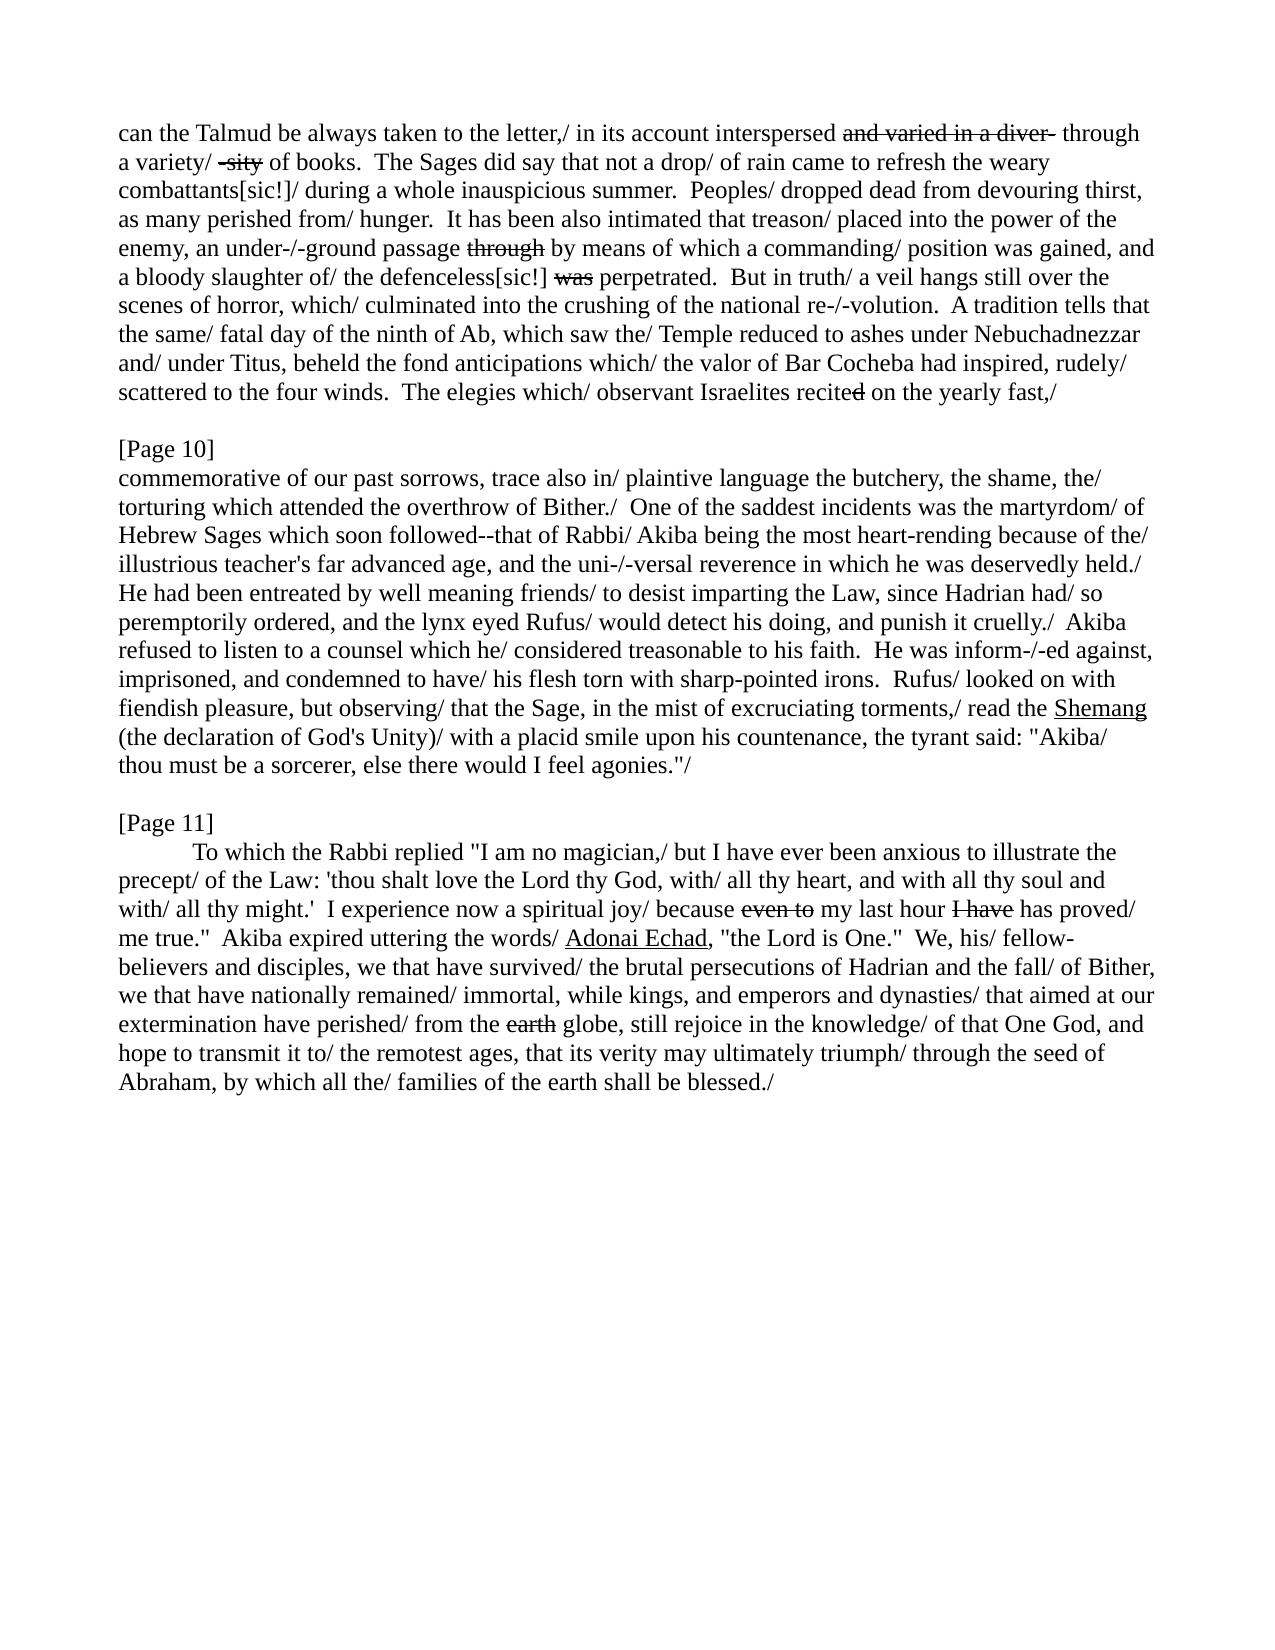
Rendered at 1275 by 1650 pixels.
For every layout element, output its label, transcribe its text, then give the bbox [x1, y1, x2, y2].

text [Page 10] [118, 434, 1157, 463]
text [Page 11] [118, 808, 1157, 837]
text To which the Rabbi replied "I am no magician,/ but I have ever been anxious to illustrate the precept/ of the Law: 'thou shalt love the Lord thy God, with/ all thy heart, and with all thy soul and with/ all thy might.' I experience now a spiritual joy/ because even to my last hour I have has proved/ me true." Akiba expired uttering the words/ Adonai Echad, "the Lord is One." We, his/ fellow-believers and disciples, we that have survived/ the brutal persecutions of Hadrian and the fall/ of Bither, we that have nationally remained/ immortal, while kings, and emperors and dynasties/ that aimed at our extermination have perished/ from the earth globe, still rejoice in the knowledge/ of that One God, and hope to transmit it to/ the remotest ages, that its verity may ultimately triumph/ through the seed of Abraham, by which all the/ families of the earth shall be blessed./ [118, 837, 1157, 1096]
text can the Talmud be always taken to the letter,/ in its account interspersed and varied in a diver- through a variety/ -sity of books. The Sages did say that not a drop/ of rain came to refresh the weary combattants[sic!]/ during a whole inauspicious summer. Peoples/ dropped dead from devouring thirst, as many perished from/ hunger. It has been also intimated that treason/ placed into the power of the enemy, an under-/-ground passage through by means of which a commanding/ position was gained, and a bloody slaughter of/ the defenceless[sic!] was perpetrated. But in truth/ a veil hangs still over the scenes of horror, which/ culminated into the crushing of the national re-/-volution. A tradition tells that the same/ fatal day of the ninth of Ab, which saw the/ Temple reduced to ashes under Nebuchadnezzar and/ under Titus, beheld the fond anticipations which/ the valor of Bar Cocheba had inspired, rudely/ scattered to the four winds. The elegies which/ observant Israelites recited on the yearly fast,/ [118, 118, 1157, 406]
text commemorative of our past sorrows, trace also in/ plaintive language the butchery, the shame, the/ torturing which attended the overthrow of Bither./ One of the saddest incidents was the martyrdom/ of Hebrew Sages which soon followed--that of Rabbi/ Akiba being the most heart-rending because of the/ illustrious teacher's far advanced age, and the uni-/-versal reverence in which he was deservedly held./ He had been entreated by well meaning friends/ to desist imparting the Law, since Hadrian had/ so peremptorily ordered, and the lynx eyed Rufus/ would detect his doing, and punish it cruelly./ Akiba refused to listen to a counsel which he/ considered treasonable to his faith. He was inform-/-ed against, imprisoned, and condemned to have/ his flesh torn with sharp-pointed irons. Rufus/ looked on with fiendish pleasure, but observing/ that the Sage, in the mist of excruciating torments,/ read the Shemang (the declaration of God's Unity)/ with a placid smile upon his countenance, the tyrant said: "Akiba/ thou must be a sorcerer, else there would I feel agonies."/ [118, 463, 1157, 779]
